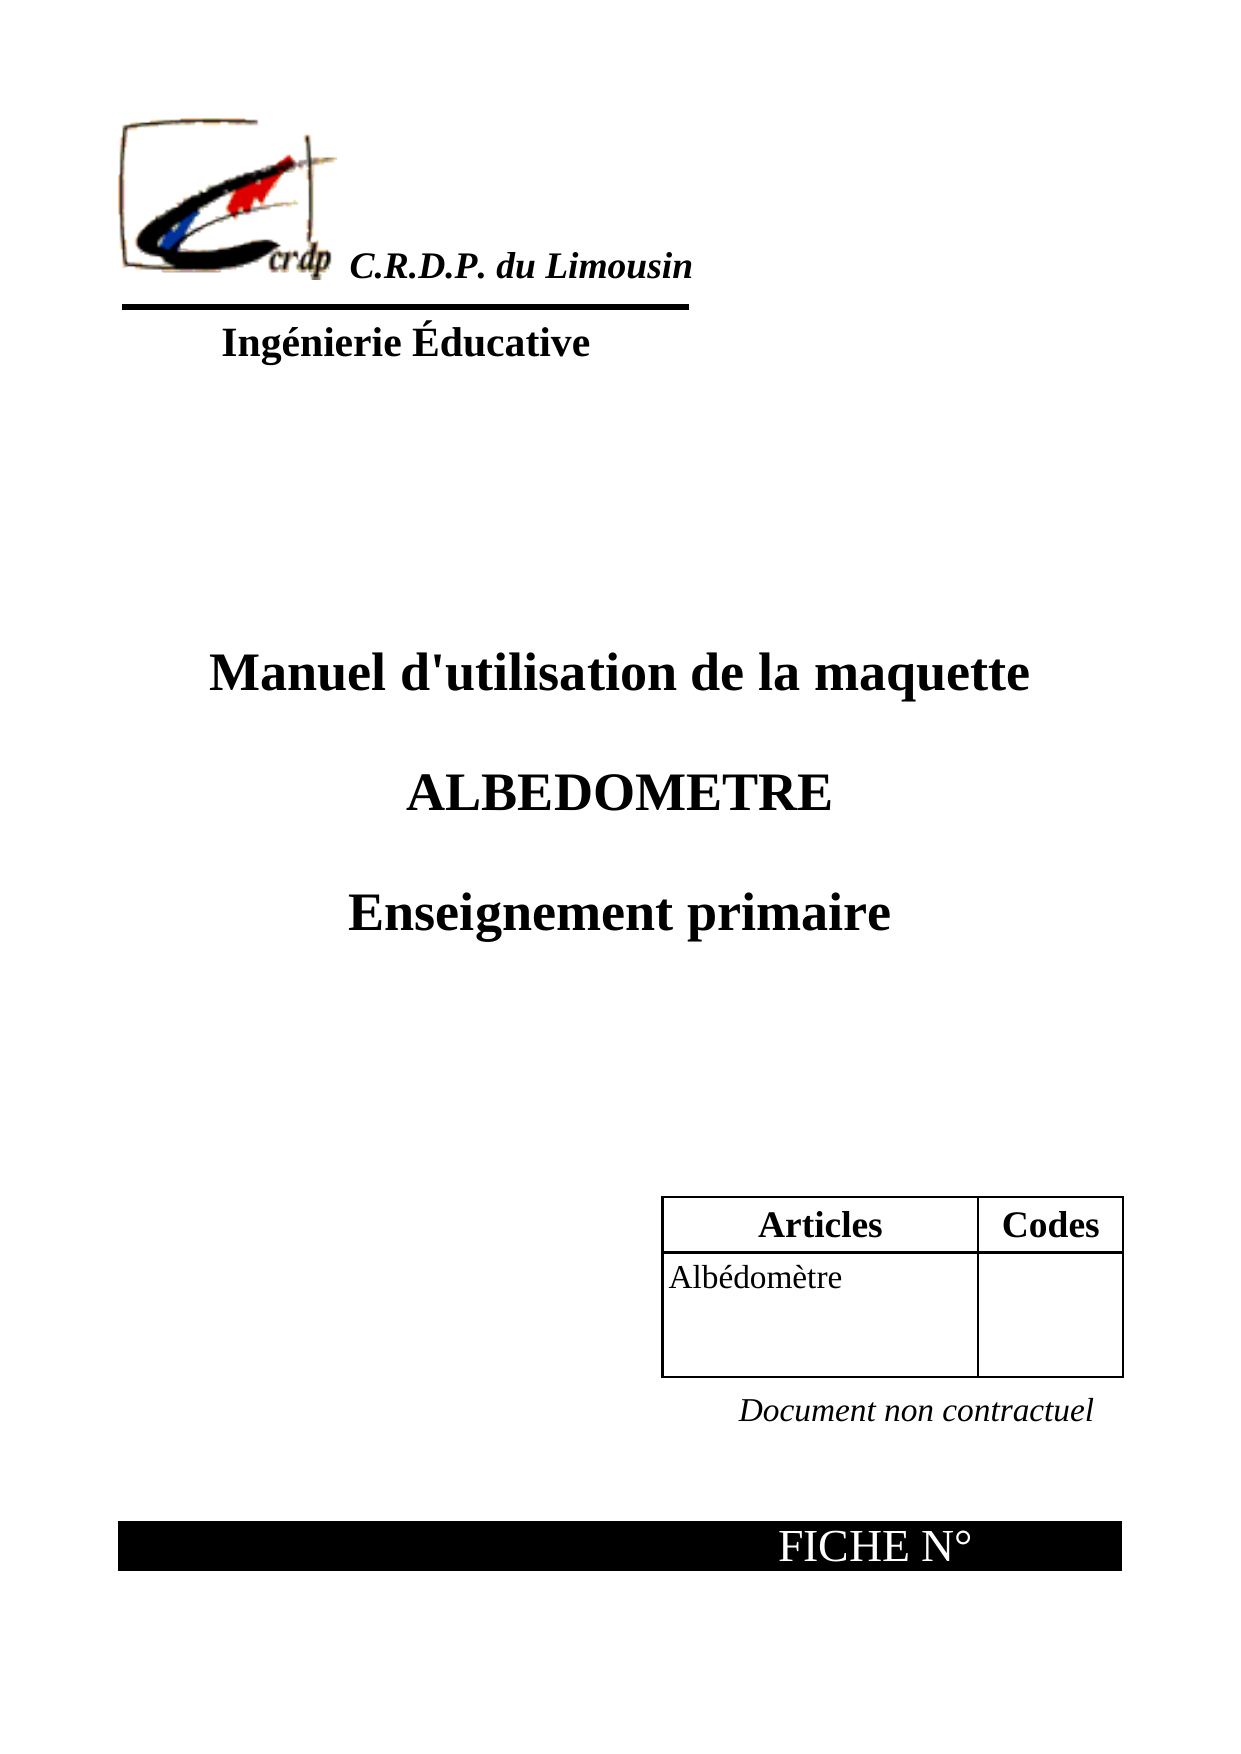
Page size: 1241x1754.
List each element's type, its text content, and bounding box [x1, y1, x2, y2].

text Manuel d'utilisation de la maquette [118, 642, 1122, 702]
table_header Articles [664, 1198, 977, 1251]
picture [118, 118, 337, 280]
text Document non contractuel [118, 1391, 1122, 1428]
text Enseignement primaire [118, 882, 1122, 942]
text C.R.D.P. du Limousin [118, 245, 1122, 287]
table_cell [979, 1254, 1122, 1376]
table_header Codes [979, 1198, 1122, 1251]
text Ingénierie Éducative [118, 319, 1122, 365]
text FICHE N° [118, 1521, 1122, 1571]
text ALBEDOMETRE [118, 762, 1122, 822]
table_cell Albédomètre [664, 1254, 977, 1376]
